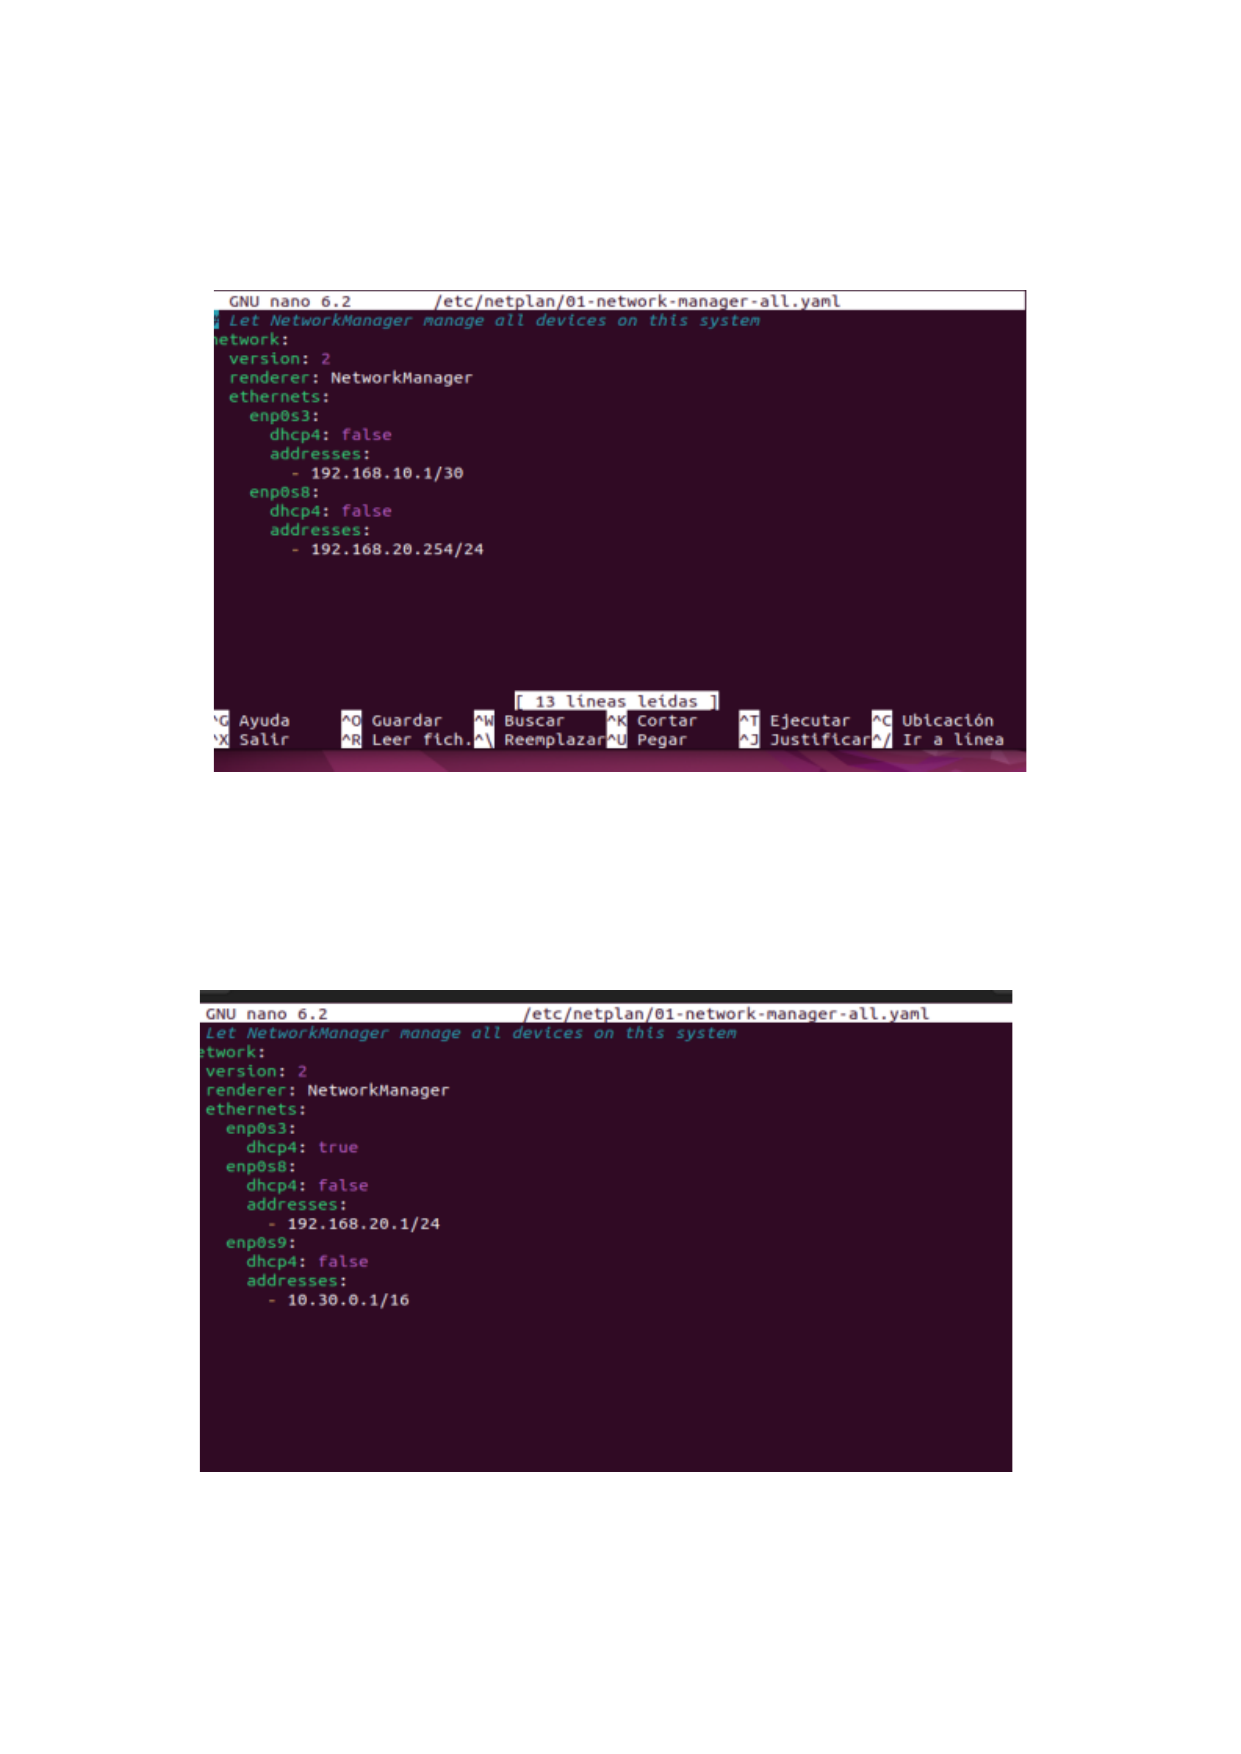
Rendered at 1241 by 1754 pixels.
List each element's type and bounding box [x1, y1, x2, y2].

picture [199, 990, 1013, 1472]
picture [213, 290, 1027, 772]
